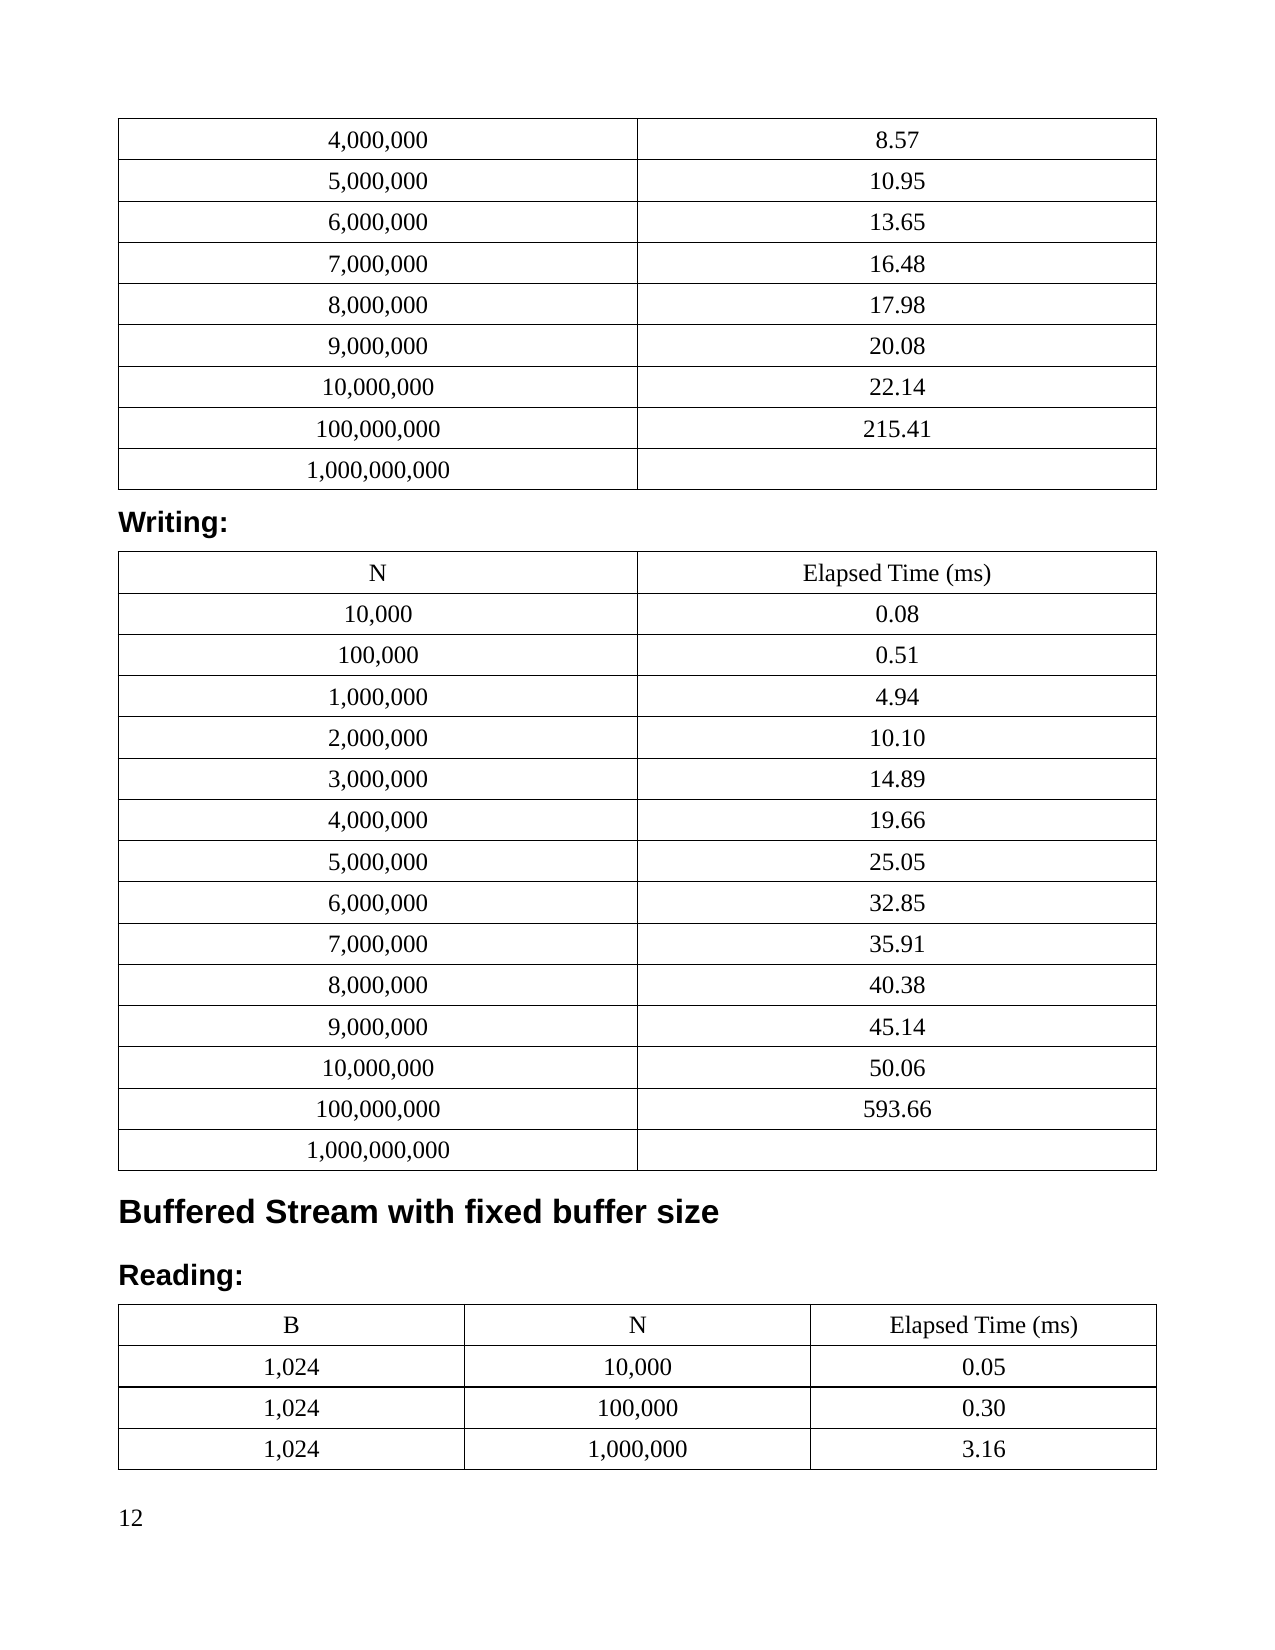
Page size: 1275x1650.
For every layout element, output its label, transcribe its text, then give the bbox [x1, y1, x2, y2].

table_cell 8,000,000 [119, 965, 637, 1005]
table_cell 6,000,000 [119, 202, 637, 242]
table_header Elapsed Time (ms) [638, 552, 1156, 592]
table_cell 8.57 [638, 119, 1156, 159]
table_cell 32.85 [638, 882, 1156, 922]
table_cell 4,000,000 [119, 800, 637, 840]
table_cell 100,000 [465, 1388, 810, 1428]
table_cell 20.08 [638, 325, 1156, 366]
table_cell 0.30 [811, 1388, 1156, 1428]
table_cell 5,000,000 [119, 841, 637, 881]
table_cell [638, 449, 1156, 489]
table_cell 25.05 [638, 841, 1156, 881]
table_cell 100,000,000 [119, 1089, 637, 1129]
table_cell 10,000 [119, 594, 637, 634]
table_cell 1,000,000,000 [119, 1130, 637, 1170]
table_header N [119, 552, 637, 592]
table_cell 8,000,000 [119, 284, 637, 324]
table_cell 1,024 [119, 1346, 464, 1386]
table_cell 0.05 [811, 1346, 1156, 1386]
table_cell 10,000,000 [119, 367, 637, 407]
table_cell 215.41 [638, 408, 1156, 448]
table_cell [638, 1130, 1156, 1170]
table_cell 10.10 [638, 717, 1156, 757]
table_cell 16.48 [638, 243, 1156, 283]
table_cell 0.51 [638, 635, 1156, 675]
table_cell 35.91 [638, 924, 1156, 964]
table_cell 14.89 [638, 759, 1156, 799]
table_cell 9,000,000 [119, 325, 637, 366]
table_cell 0.08 [638, 594, 1156, 634]
table_cell 45.14 [638, 1006, 1156, 1046]
table_cell 3.16 [811, 1429, 1156, 1469]
table_cell 40.38 [638, 965, 1156, 1005]
table_cell 1,000,000 [465, 1429, 810, 1469]
table_cell 3,000,000 [119, 759, 637, 799]
table_cell 100,000 [119, 635, 637, 675]
table_cell 10.95 [638, 160, 1156, 201]
table_cell 4.94 [638, 676, 1156, 716]
table_cell 22.14 [638, 367, 1156, 407]
table_cell 6,000,000 [119, 882, 637, 922]
table_header Elapsed Time (ms) [811, 1305, 1156, 1345]
table_cell 1,000,000 [119, 676, 637, 716]
subtitle Reading: [118, 1258, 1157, 1291]
table_cell 5,000,000 [119, 160, 637, 201]
table_cell 50.06 [638, 1047, 1156, 1087]
table_cell 1,000,000,000 [119, 449, 637, 489]
table_cell 10,000 [465, 1346, 810, 1386]
table_cell 7,000,000 [119, 243, 637, 283]
table_cell 10,000,000 [119, 1047, 637, 1087]
table_cell 593.66 [638, 1089, 1156, 1129]
table_cell 1,024 [119, 1429, 464, 1469]
subtitle Writing: [118, 505, 1157, 539]
table_header B [119, 1305, 464, 1345]
table_cell 13.65 [638, 202, 1156, 242]
table_header N [465, 1305, 810, 1345]
table_cell 17.98 [638, 284, 1156, 324]
table_cell 19.66 [638, 800, 1156, 840]
table_cell 2,000,000 [119, 717, 637, 757]
table_cell 1,024 [119, 1388, 464, 1428]
table_cell 7,000,000 [119, 924, 637, 964]
table_cell 4,000,000 [119, 119, 637, 159]
subtitle Buffered Stream with fixed buffer size [118, 1192, 1157, 1231]
table_cell 9,000,000 [119, 1006, 637, 1046]
table_cell 100,000,000 [119, 408, 637, 448]
